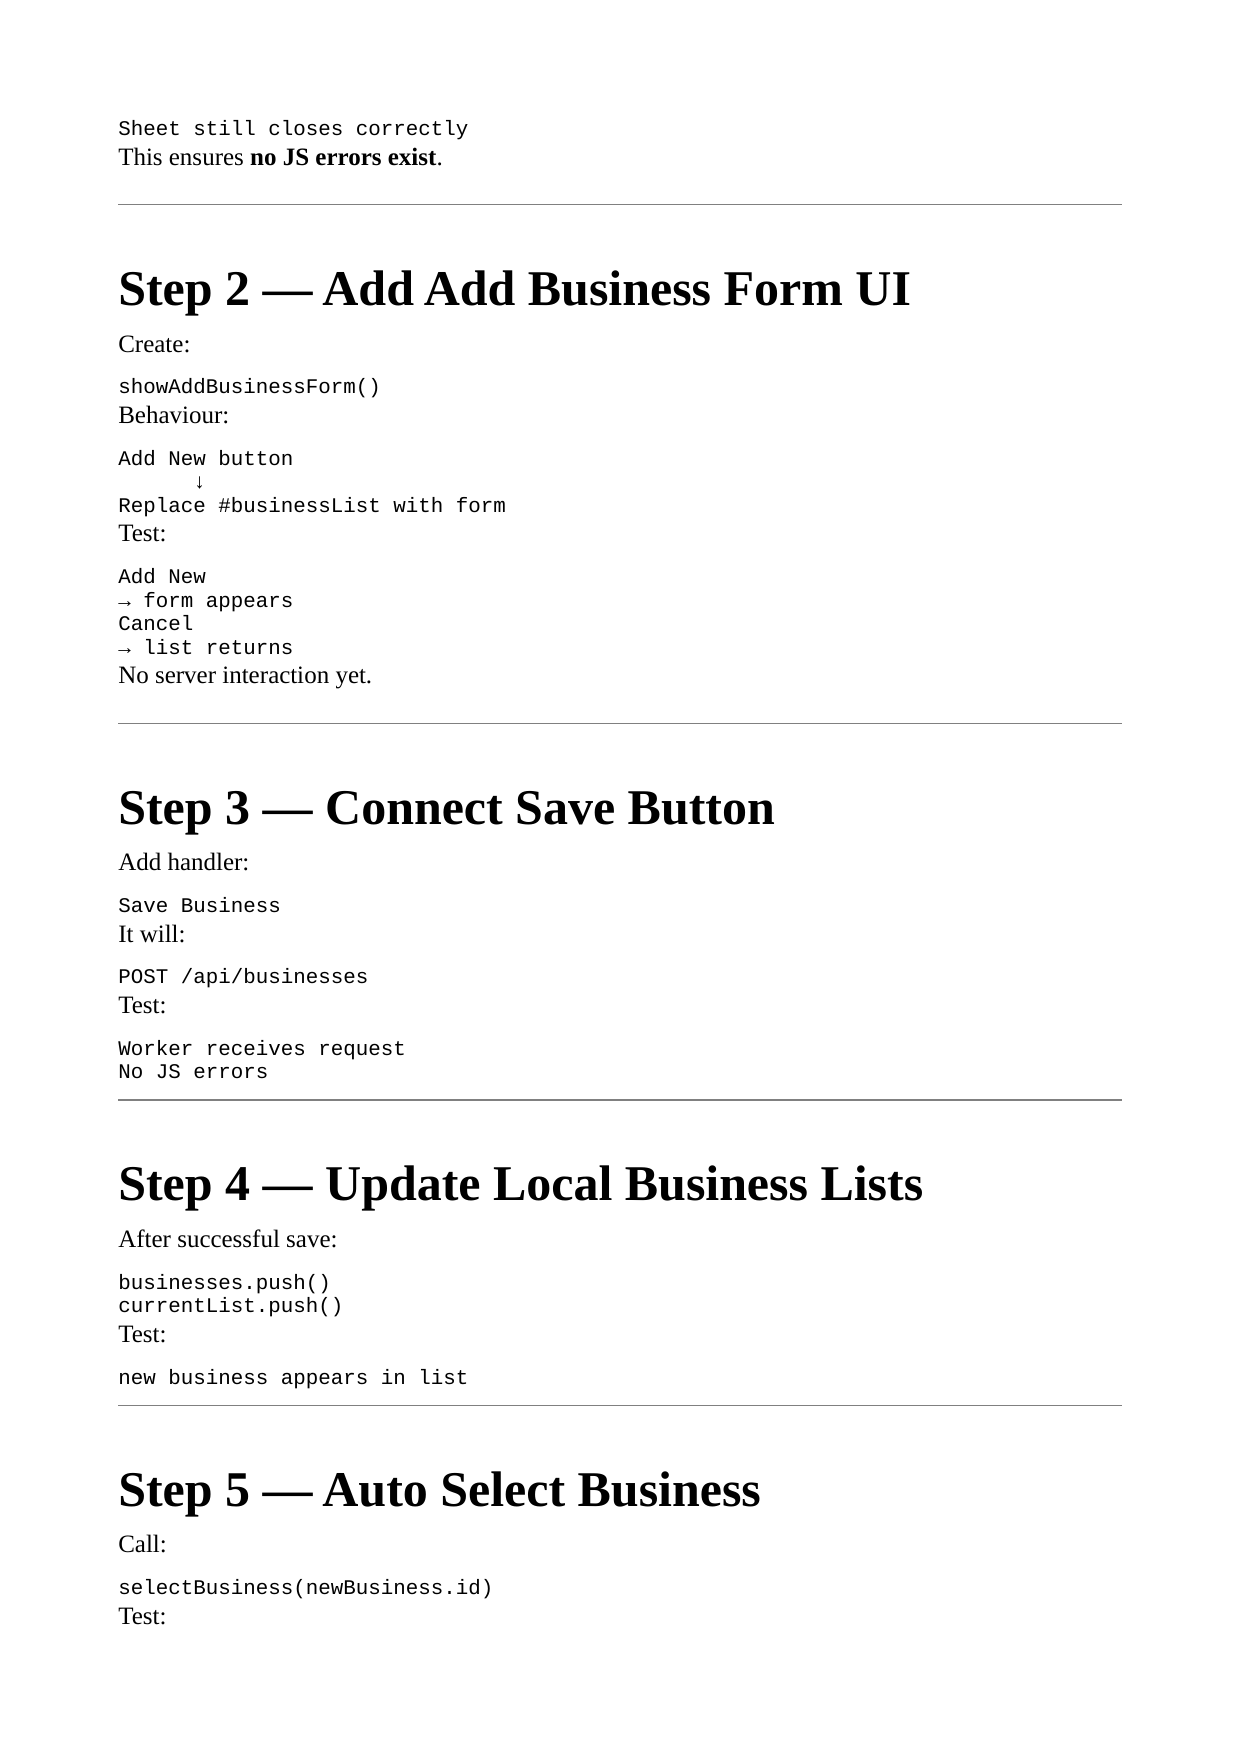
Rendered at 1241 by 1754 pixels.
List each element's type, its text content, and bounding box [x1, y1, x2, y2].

text Test: [118, 990, 1122, 1019]
text Cancel [118, 613, 1122, 637]
text It will: [118, 919, 1122, 947]
text POST /api/businesses [118, 966, 1122, 990]
text Behaviour: [118, 400, 1122, 429]
text Test: [118, 1319, 1122, 1348]
text showAddBusinessForm() [118, 376, 1122, 400]
subtitle Step 3 — Connect Save Button [118, 777, 1122, 835]
text Call: [118, 1529, 1122, 1558]
text selectBusiness(newBusiness.id) [118, 1577, 1122, 1601]
text This ensures no JS errors exist. [118, 142, 1122, 171]
text No server interaction yet. [118, 661, 1122, 689]
text Save Business [118, 895, 1122, 919]
text new business appears in list [118, 1367, 1122, 1390]
text → form appears [118, 590, 1122, 613]
text After successful save: [118, 1224, 1122, 1253]
text Worker receives request [118, 1038, 1122, 1061]
text No JS errors [118, 1061, 1122, 1085]
text Create: [118, 329, 1122, 357]
text Test: [118, 518, 1122, 547]
text Add New button [118, 447, 1122, 471]
text → list returns [118, 637, 1122, 661]
text ↓ [118, 471, 1122, 495]
text Add handler: [118, 847, 1122, 876]
subtitle Step 4 — Update Local Business Lists [118, 1154, 1122, 1212]
text Sheet still closes correctly [118, 118, 1122, 142]
text businesses.push() [118, 1272, 1122, 1295]
text currentList.push() [118, 1295, 1122, 1319]
text Add New [118, 566, 1122, 590]
subtitle Step 5 — Auto Select Business [118, 1459, 1122, 1517]
subtitle Step 2 — Add Add Business Form UI [118, 259, 1122, 316]
text Replace #businessList with form [118, 495, 1122, 518]
text Test: [118, 1601, 1122, 1629]
